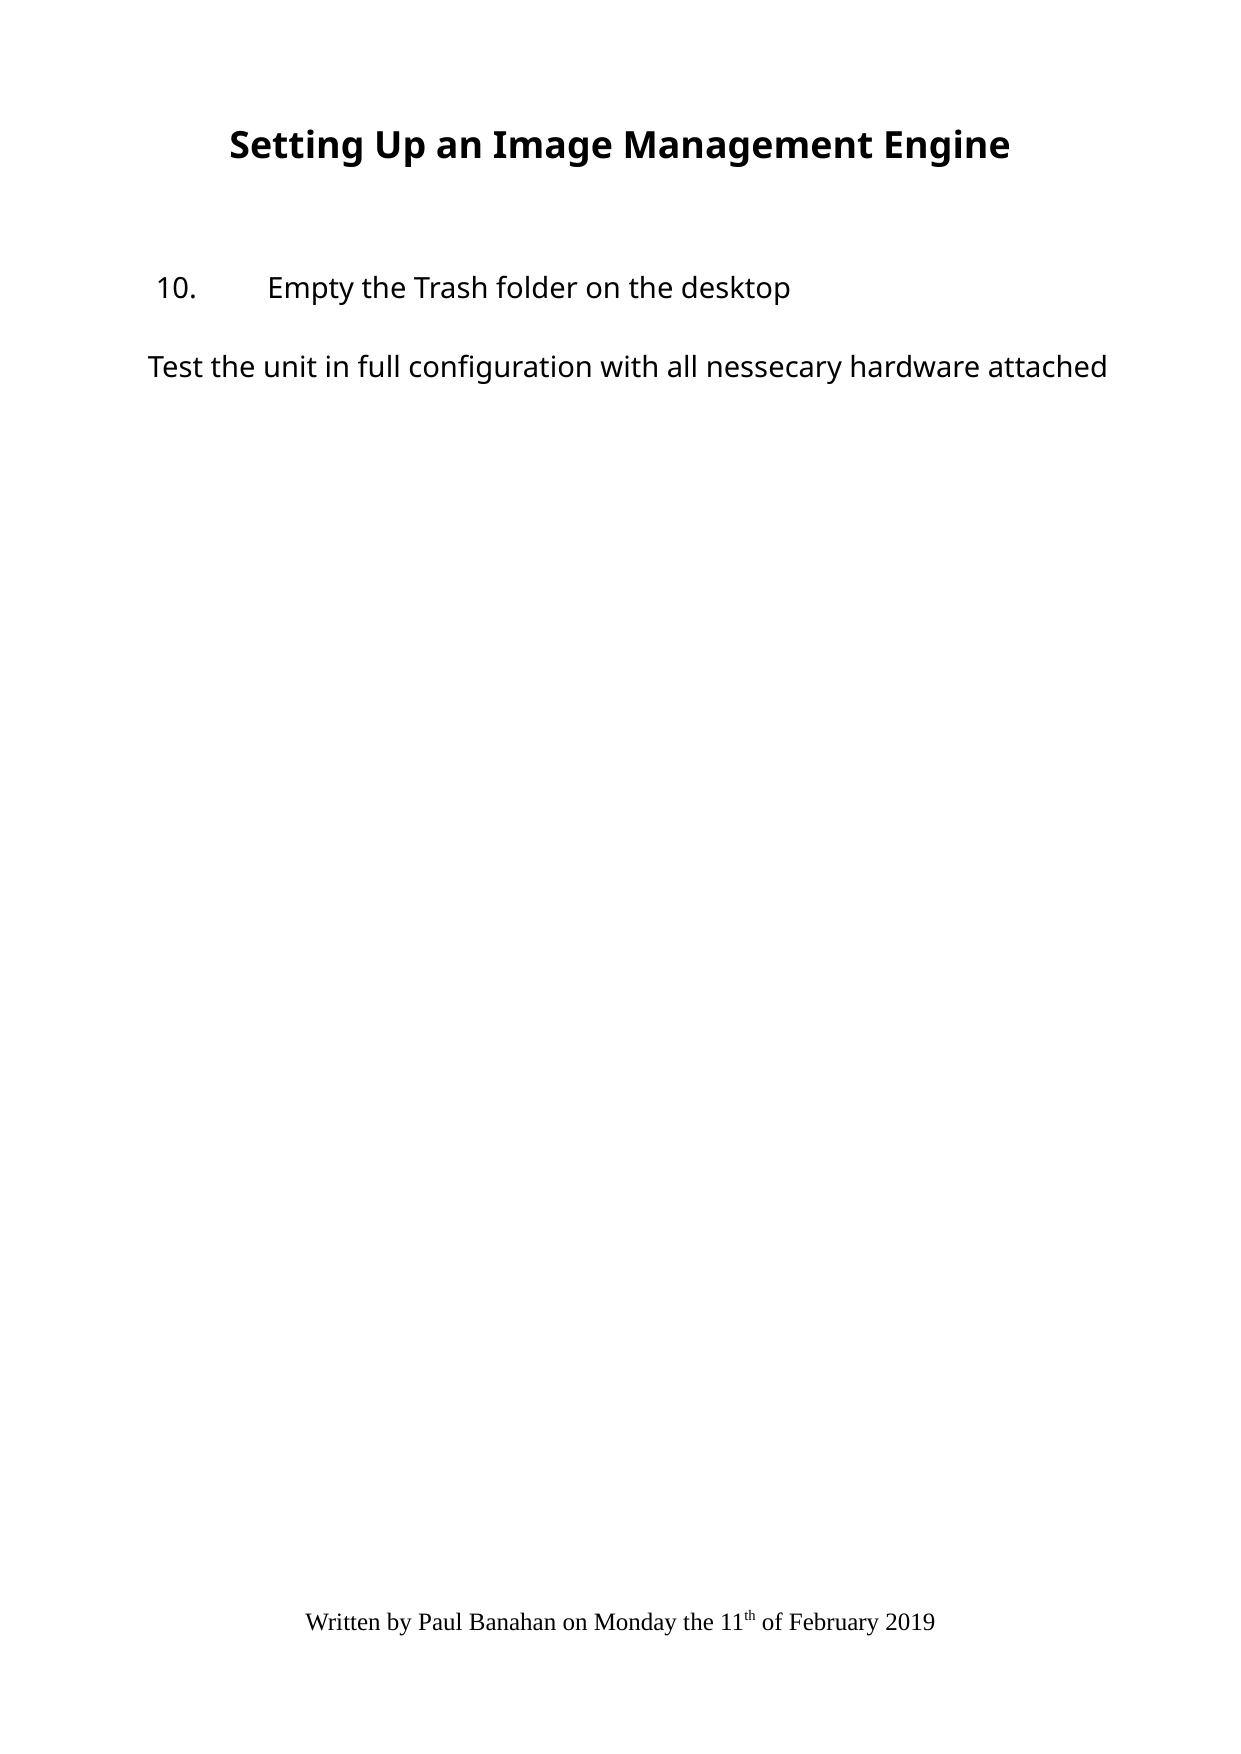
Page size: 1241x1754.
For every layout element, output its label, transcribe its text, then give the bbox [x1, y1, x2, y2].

list Test the unit in full configuration with all nessecary hardware attached [112, 346, 1122, 386]
list Empty the Trash folder on the desktop [156, 267, 1122, 307]
